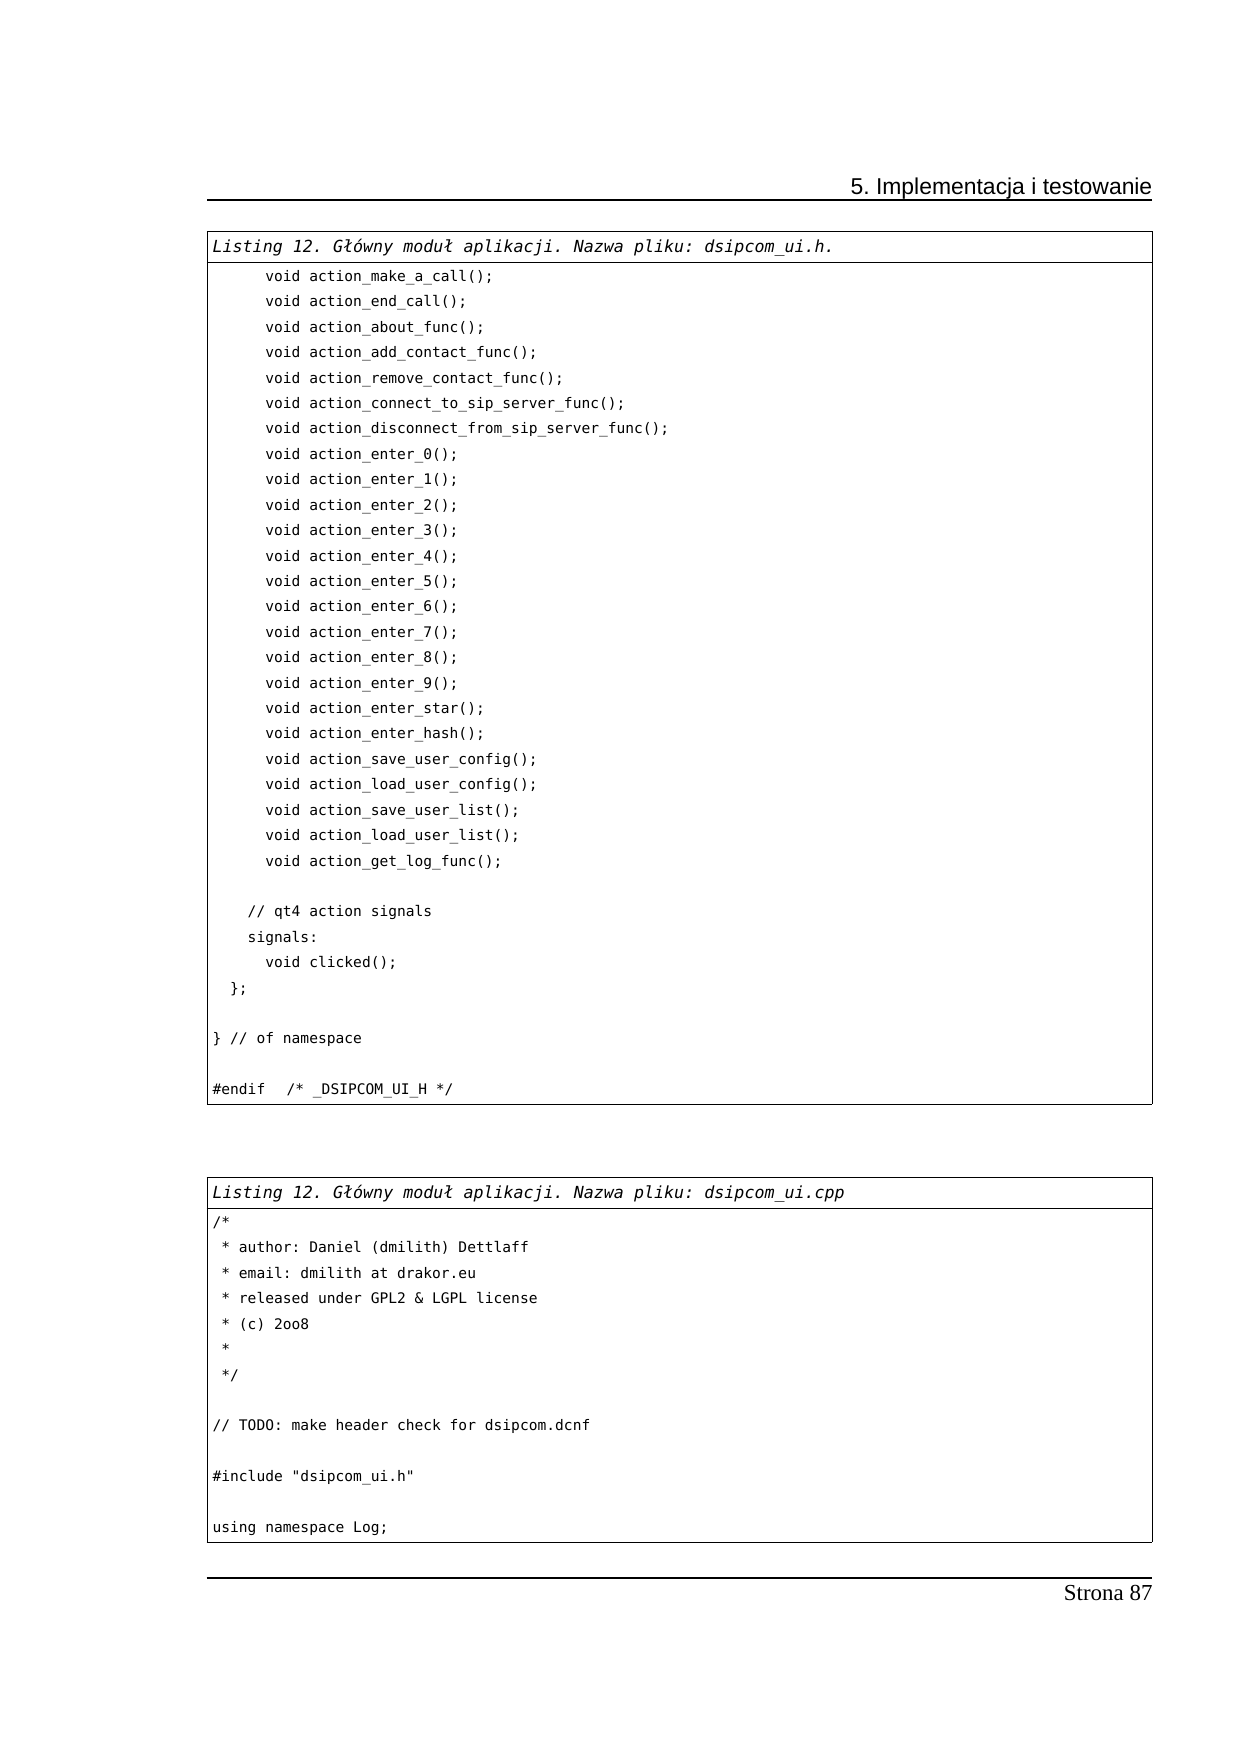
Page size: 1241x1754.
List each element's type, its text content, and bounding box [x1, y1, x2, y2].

table_header Listing 12. Główny moduł aplikacji. Nazwa pliku: dsipcom_ui.h. [208, 232, 1152, 262]
table_cell void action_make_a_call(); void action_end_call(); void action_about_func(); void action_add_contact_func(); void action_remove_contact_func(); void action_connect_to_sip_server_func(); void action_disconnect_from_sip_server_func(); void action_enter_0(); void action_enter_1(); void action_enter_2(); void action_enter_3(); void action_enter_4(); void action_enter_5(); void action_enter_6(); void action_enter_7(); void action_enter_8(); void action_enter_9(); void action_enter_star(); void action_enter_hash(); void action_save_user_config(); void action_load_user_config(); void action_save_user_list(); void action_load_user_list(); void action_get_log_func(); // qt4 action signals signals: void clicked(); }; } // of namespace #endif /* _DSIPCOM_UI_H */ [208, 263, 1152, 1104]
table_header Listing 12. Główny moduł aplikacji. Nazwa pliku: dsipcom_ui.cpp [208, 1178, 1152, 1208]
table_cell /* * author: Daniel (dmilith) Dettlaff * email: dmilith at drakor.eu * released under GPL2 & LGPL license * (c) 2oo8 * */ // TODO: make header check for dsipcom.dcnf #include "dsipcom_ui.h" using namespace Log; [208, 1209, 1152, 1542]
